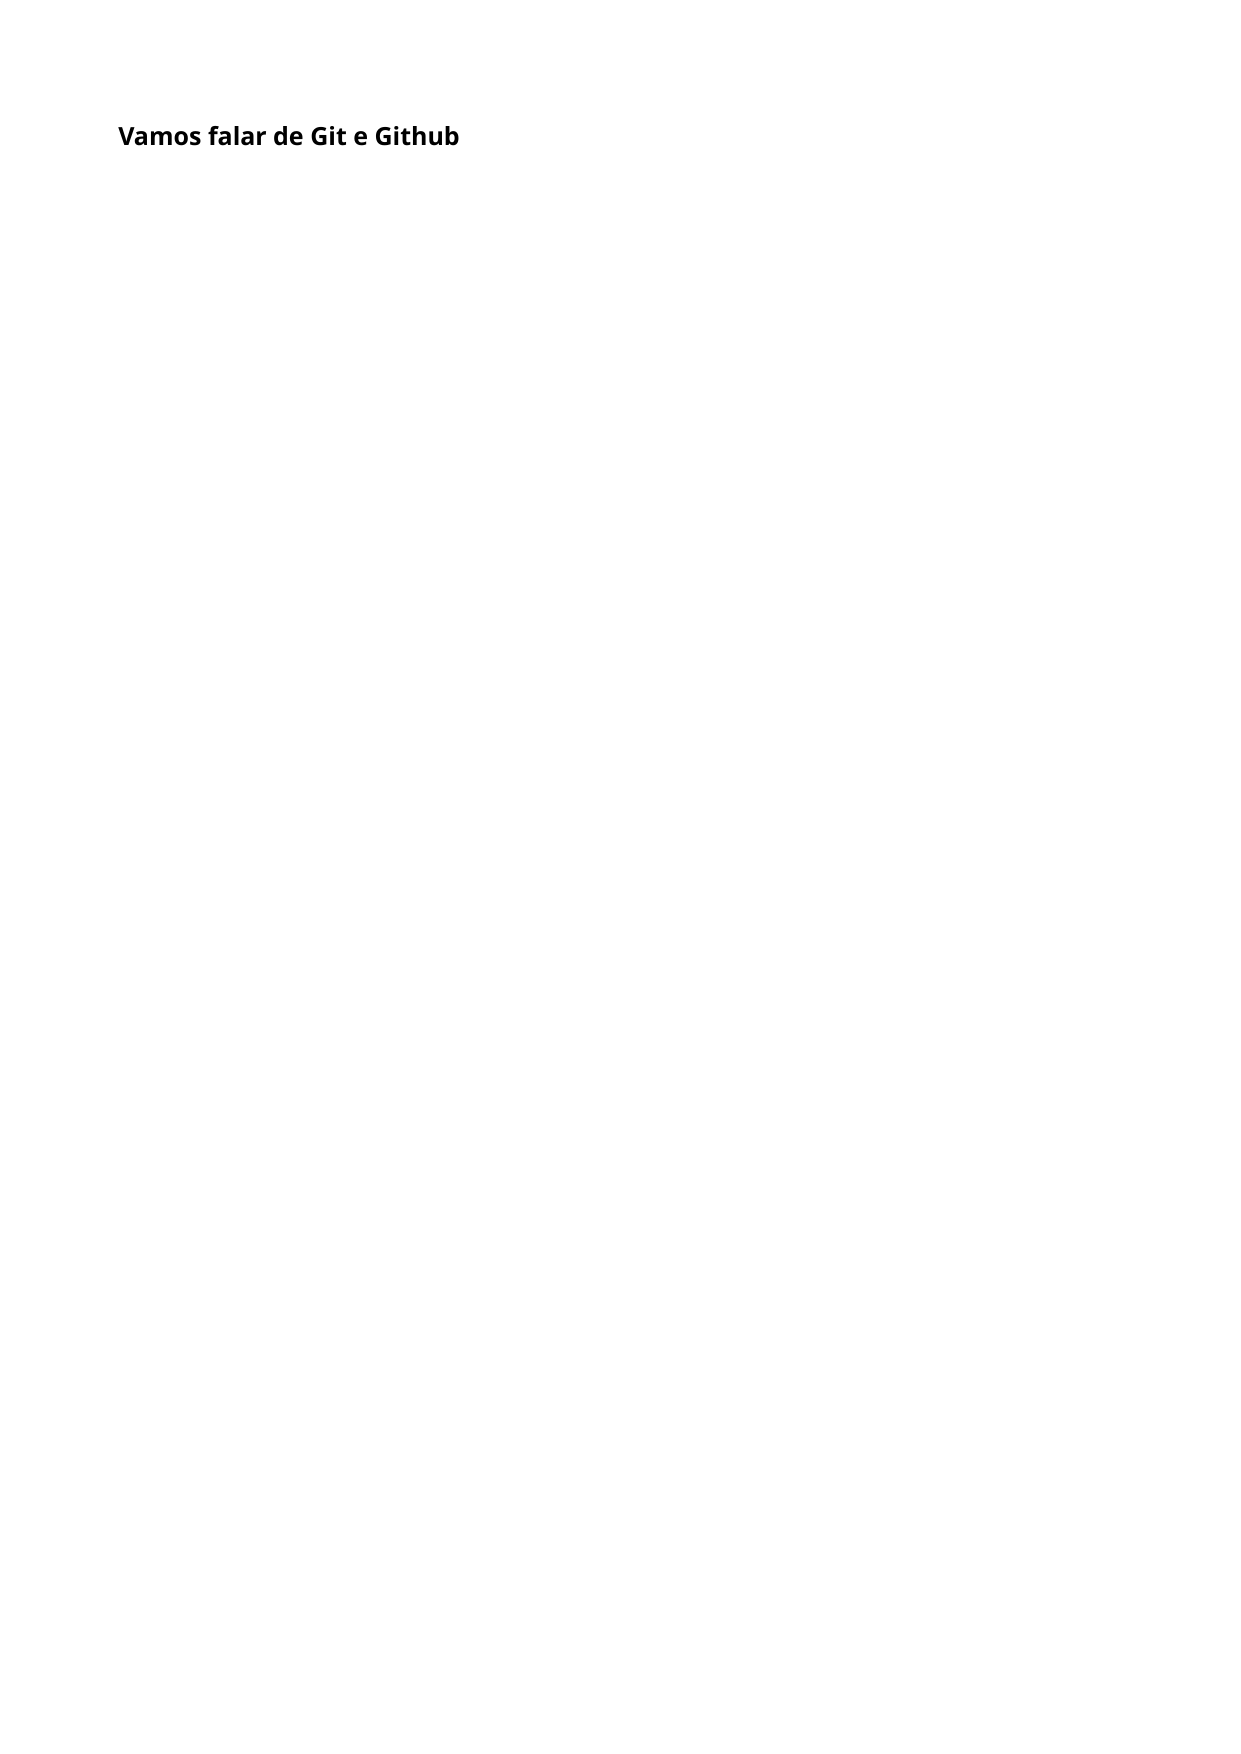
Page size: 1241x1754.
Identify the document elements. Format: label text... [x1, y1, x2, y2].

text Vamos falar de Git e Github [118, 118, 1122, 152]
